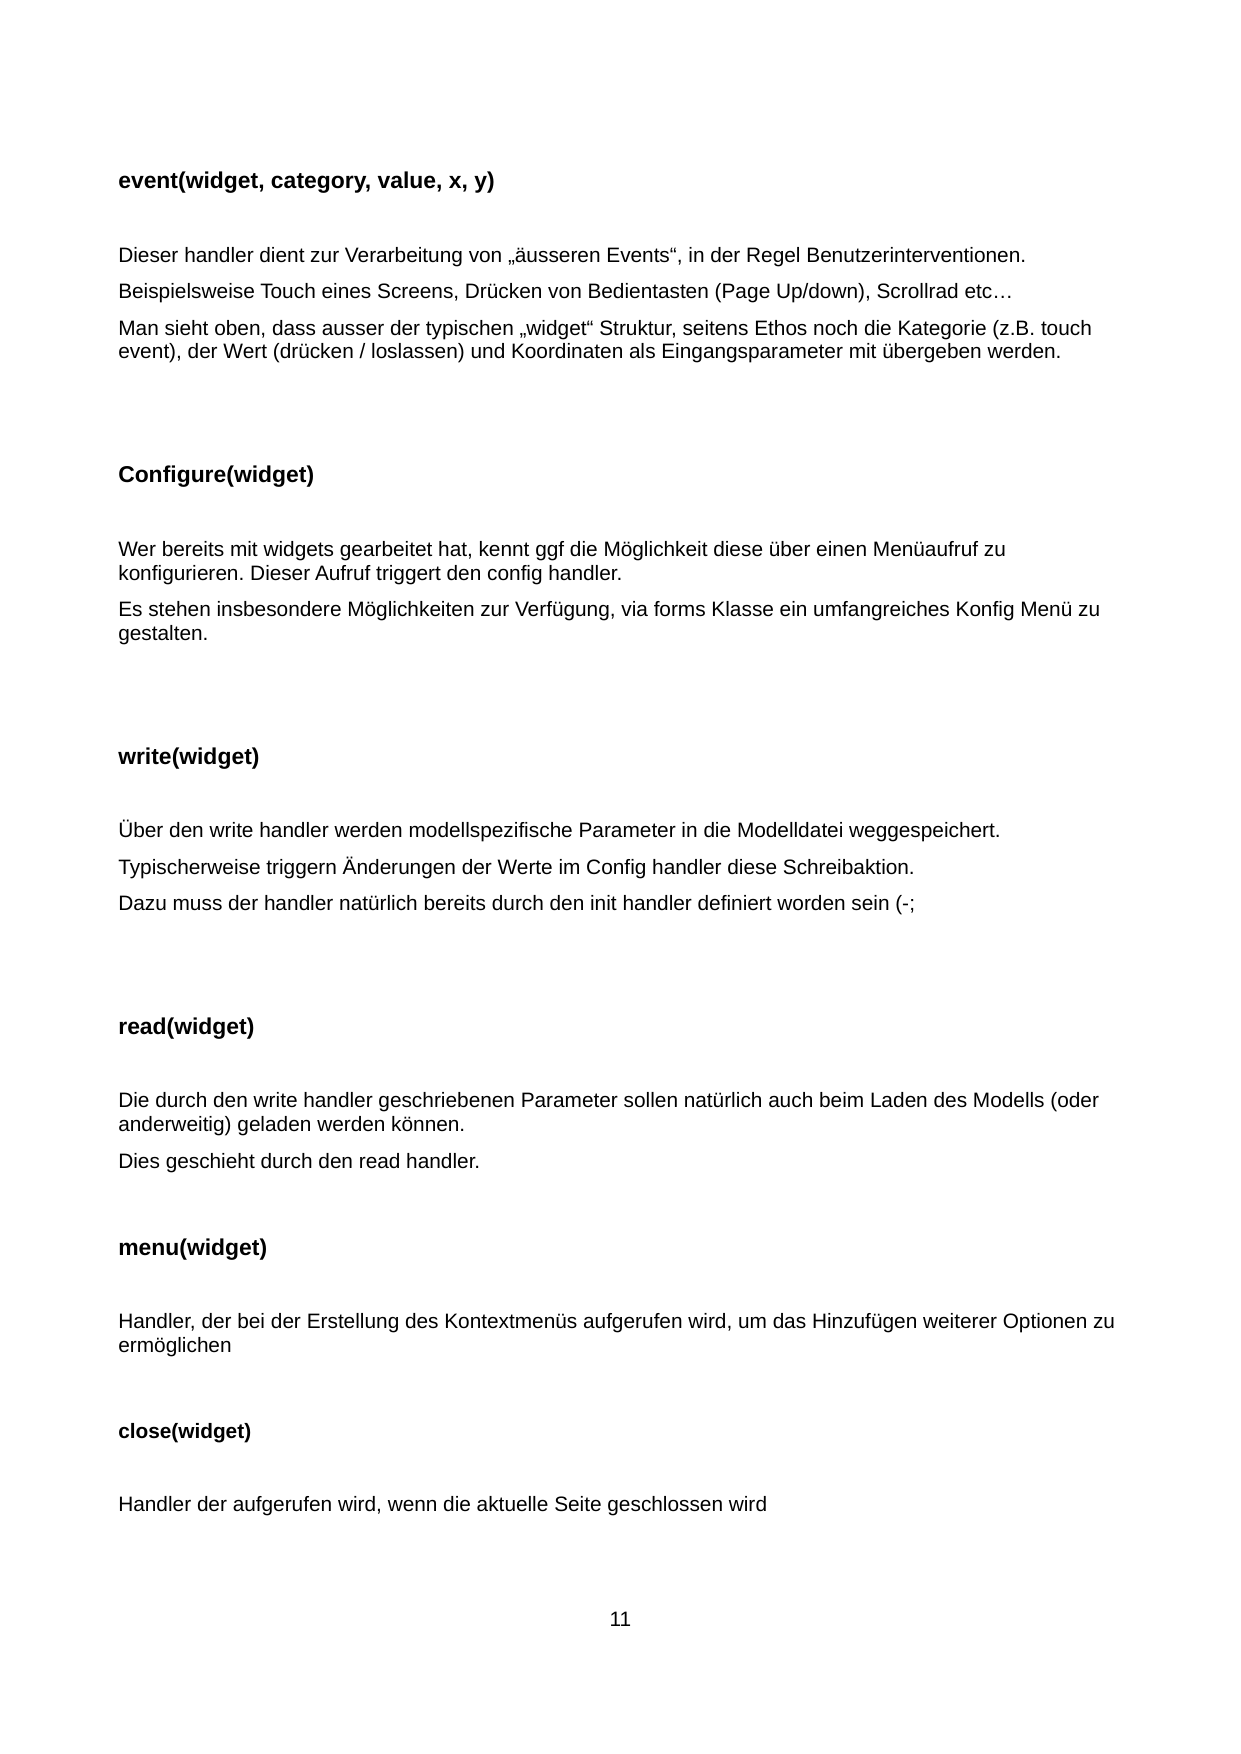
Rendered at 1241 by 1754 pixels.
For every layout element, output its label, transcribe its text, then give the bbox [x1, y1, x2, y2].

text Handler, der bei der Erstellung des Kontextmenüs aufgerufen wird, um das Hinzufügen weiterer Optionen zu ermöglichen [118, 1309, 1122, 1357]
text Man sieht oben, dass ausser der typischen „widget“ Struktur, seitens Ethos noch die Kategorie (z.B. touch event), der Wert (drücken / loslassen) und Koordinaten als Eingangsparameter mit übergeben werden. [118, 315, 1122, 363]
text Wer bereits mit widgets gearbeitet hat, kennt ggf die Möglichkeit diese über einen Menüaufruf zu konfigurieren. Dieser Aufruf triggert den config handler. [118, 536, 1122, 584]
subtitle menu(widget) [118, 1234, 1122, 1260]
text Die durch den write handler geschriebenen Parameter sollen natürlich auch beim Laden des Modells (oder anderweitig) geladen werden können. [118, 1088, 1122, 1136]
text Beispielsweise Touch eines Screens, Drücken von Bedientasten (Page Up/down), Scrollrad etc… [118, 279, 1122, 303]
text Es stehen insbesondere Möglichkeiten zur Verfügung, via forms Klasse ein umfangreiches Konfig Menü zu gestalten. [118, 597, 1122, 645]
text Dazu muss der handler natürlich bereits durch den init handler definiert worden sein (-; [118, 891, 1122, 915]
text Dies geschieht durch den read handler. [118, 1148, 1122, 1172]
subtitle event(widget, category, value, x, y) [118, 167, 1122, 193]
subtitle write(widget) [118, 743, 1122, 769]
text Handler der aufgerufen wird, wenn die aktuelle Seite geschlossen wird [118, 1492, 1122, 1516]
subtitle Configure(widget) [118, 461, 1122, 487]
subtitle close(widget) [118, 1419, 1122, 1443]
text Über den write handler werden modellspezifische Parameter in die Modelldatei weggespeichert. [118, 818, 1122, 842]
text Dieser handler dient zur Verarbeitung von „äusseren Events“, in der Regel Benutzerinterventionen. [118, 242, 1122, 266]
subtitle read(widget) [118, 1013, 1122, 1039]
text Typischerweise triggern Änderungen der Werte im Config handler diese Schreibaktion. [118, 854, 1122, 878]
